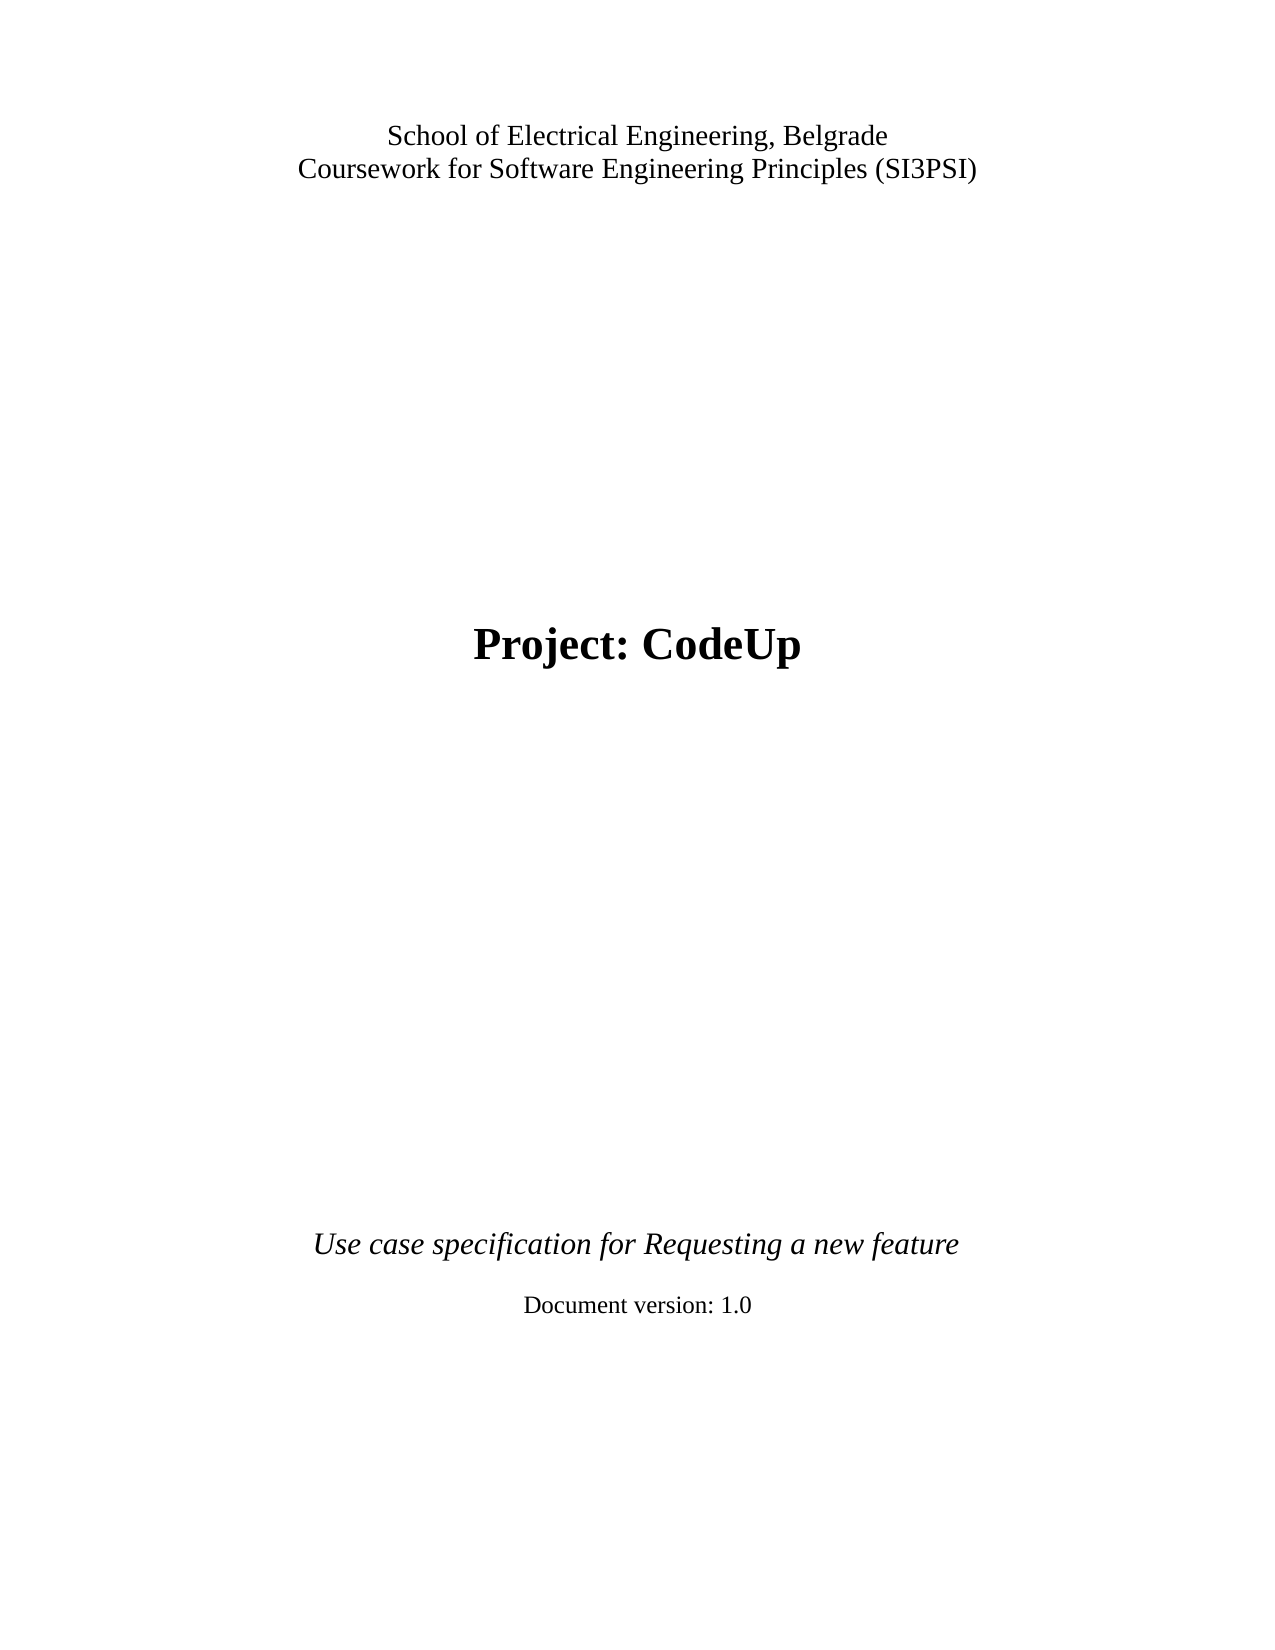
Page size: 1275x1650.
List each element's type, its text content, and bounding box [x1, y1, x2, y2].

text Project: CodeUp [118, 616, 1157, 669]
text Use case specification for Requesting a new feature [118, 1225, 1157, 1261]
text School of Electrical Engineering, Belgrade [118, 118, 1157, 152]
text Coursework for Software Engineering Principles (SI3PSI) [118, 152, 1157, 185]
text Document version: 1.0 [118, 1290, 1157, 1318]
